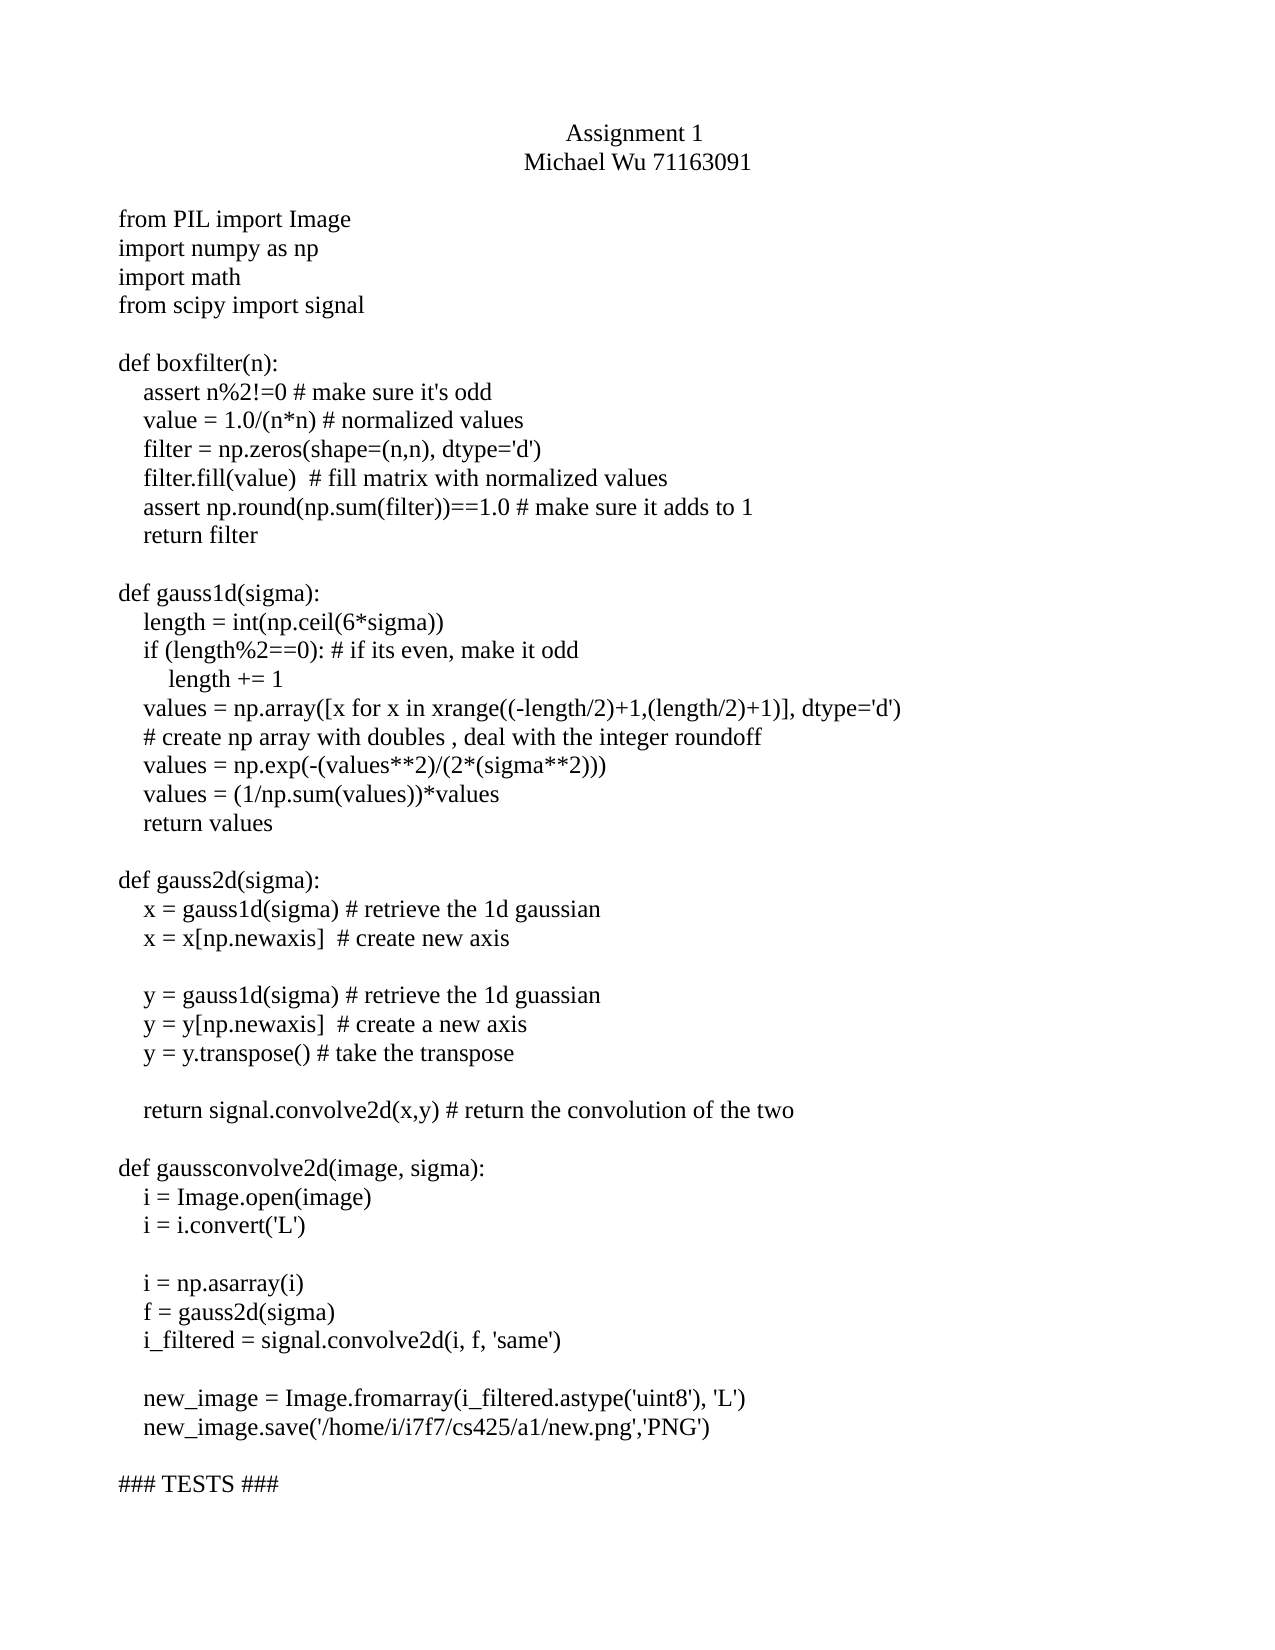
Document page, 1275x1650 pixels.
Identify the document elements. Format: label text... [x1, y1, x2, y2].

text return filter [118, 521, 1157, 549]
text from scipy import signal [118, 291, 1157, 319]
text import math [118, 262, 1157, 291]
text x = x[np.newaxis] # create new axis [118, 923, 1157, 952]
text ### TESTS ### [118, 1469, 1157, 1498]
text new_image.save('/home/i/i7f7/cs425/a1/new.png','PNG') [118, 1412, 1157, 1441]
text i = i.convert('L') [118, 1211, 1157, 1239]
text f = gauss2d(sigma) [118, 1297, 1157, 1326]
text # create np array with doubles , deal with the integer roundoff [118, 722, 1157, 751]
text new_image = Image.fromarray(i_filtered.astype('uint8'), 'L') [118, 1383, 1157, 1412]
text i = np.asarray(i) [118, 1268, 1157, 1297]
text y = y[np.newaxis] # create a new axis [118, 1009, 1157, 1038]
text def boxfilter(n): [118, 348, 1157, 377]
text Michael Wu 71163091 [118, 147, 1157, 176]
text return signal.convolve2d(x,y) # return the convolution of the two [118, 1096, 1157, 1124]
text x = gauss1d(sigma) # retrieve the 1d gaussian [118, 894, 1157, 923]
text if (length%2==0): # if its even, make it odd [118, 636, 1157, 664]
text y = y.transpose() # take the transpose [118, 1038, 1157, 1067]
text def gauss2d(sigma): [118, 866, 1157, 894]
text values = np.exp(-(values**2)/(2*(sigma**2))) [118, 751, 1157, 779]
text assert n%2!=0 # make sure it's odd [118, 377, 1157, 406]
text return values [118, 808, 1157, 837]
text from PIL import Image [118, 204, 1157, 233]
text def gaussconvolve2d(image, sigma): [118, 1153, 1157, 1182]
text import numpy as np [118, 233, 1157, 262]
text values = np.array([x for x in xrange((-length/2)+1,(length/2)+1)], dtype='d') [118, 693, 1157, 722]
text filter = np.zeros(shape=(n,n), dtype='d') [118, 434, 1157, 463]
text length += 1 [118, 664, 1157, 693]
text i = Image.open(image) [118, 1182, 1157, 1211]
text i_filtered = signal.convolve2d(i, f, 'same') [118, 1326, 1157, 1354]
text length = int(np.ceil(6*sigma)) [118, 607, 1157, 636]
text assert np.round(np.sum(filter))==1.0 # make sure it adds to 1 [118, 492, 1157, 521]
text Assignment 1 [118, 118, 1157, 147]
text def gauss1d(sigma): [118, 578, 1157, 607]
text values = (1/np.sum(values))*values [118, 779, 1157, 808]
text filter.fill(value) # fill matrix with normalized values [118, 463, 1157, 492]
text y = gauss1d(sigma) # retrieve the 1d guassian [118, 981, 1157, 1009]
text value = 1.0/(n*n) # normalized values [118, 406, 1157, 434]
